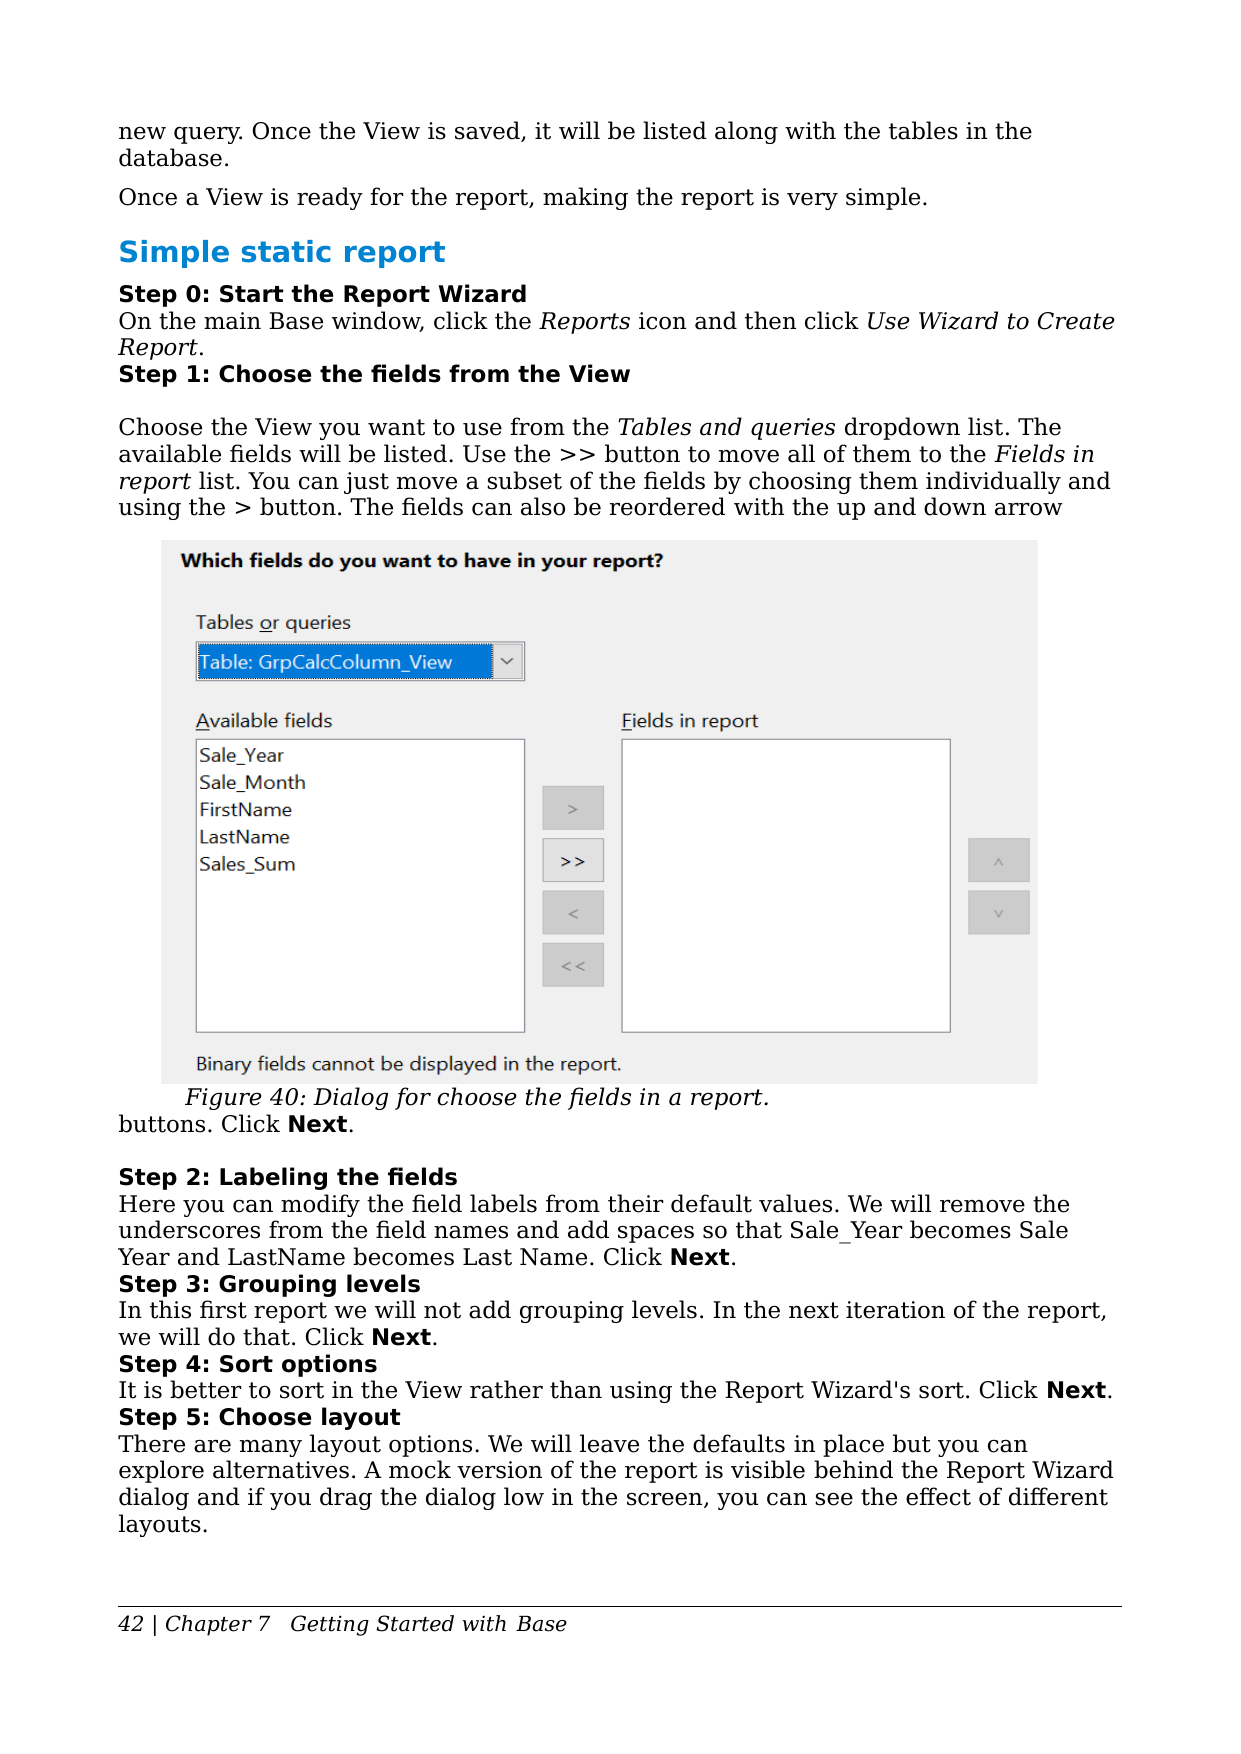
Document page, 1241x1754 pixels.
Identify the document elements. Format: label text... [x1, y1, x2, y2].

text Once a View is ready for the report, making the report is very simple. [118, 184, 1122, 211]
subtitle Simple static report [118, 235, 1122, 269]
text On the main Base window, click the Reports icon and then click Use Wizard to Create Report. [118, 308, 1122, 361]
text Step 2: Labeling the fields [118, 1164, 1122, 1191]
text In this first report we will not add grouping levels. In the next iteration of the report, we will do that. Click Next. [118, 1297, 1122, 1351]
text There are many layout options. We will leave the defaults in place but you can explore alternatives. A mock version of the report is visible behind the Report Wizard dialog and if you drag the dialog low in the screen, you can see the effect of different layouts. [118, 1431, 1122, 1537]
text Step 0: Start the Report Wizard [118, 281, 1122, 308]
text Choose the View you want to use from the Tables and queries dropdown list. The available fields will be listed. Use the >> button to move all of them to the Fields in report list. You can just move a subset of the fields by choosing them individually and using the > button. The fields can also be reordered with the up and down arrow buttons. Click Next. [118, 414, 1122, 1137]
text Here you can modify the field labels from their default values. We will remove the underscores from the field names and add spaces so that Sale_Year becomes Sale Year and LastName becomes Last Name. Click Next. [118, 1191, 1122, 1271]
text Figure 40: Dialog for choose the fields in a report. [185, 1084, 1014, 1111]
text new query. Once the View is saved, it will be listed along with the tables in the database. [118, 118, 1122, 171]
text It is better to sort in the View rather than using the Report Wizard's sort. Click Next. [118, 1377, 1122, 1404]
text Step 1: Choose the fields from the View [118, 361, 1122, 388]
text Step 4: Sort options [118, 1351, 1122, 1377]
text Step 5: Choose layout [118, 1404, 1122, 1431]
text Step 3: Grouping levels [118, 1271, 1122, 1297]
picture [161, 540, 1038, 1084]
